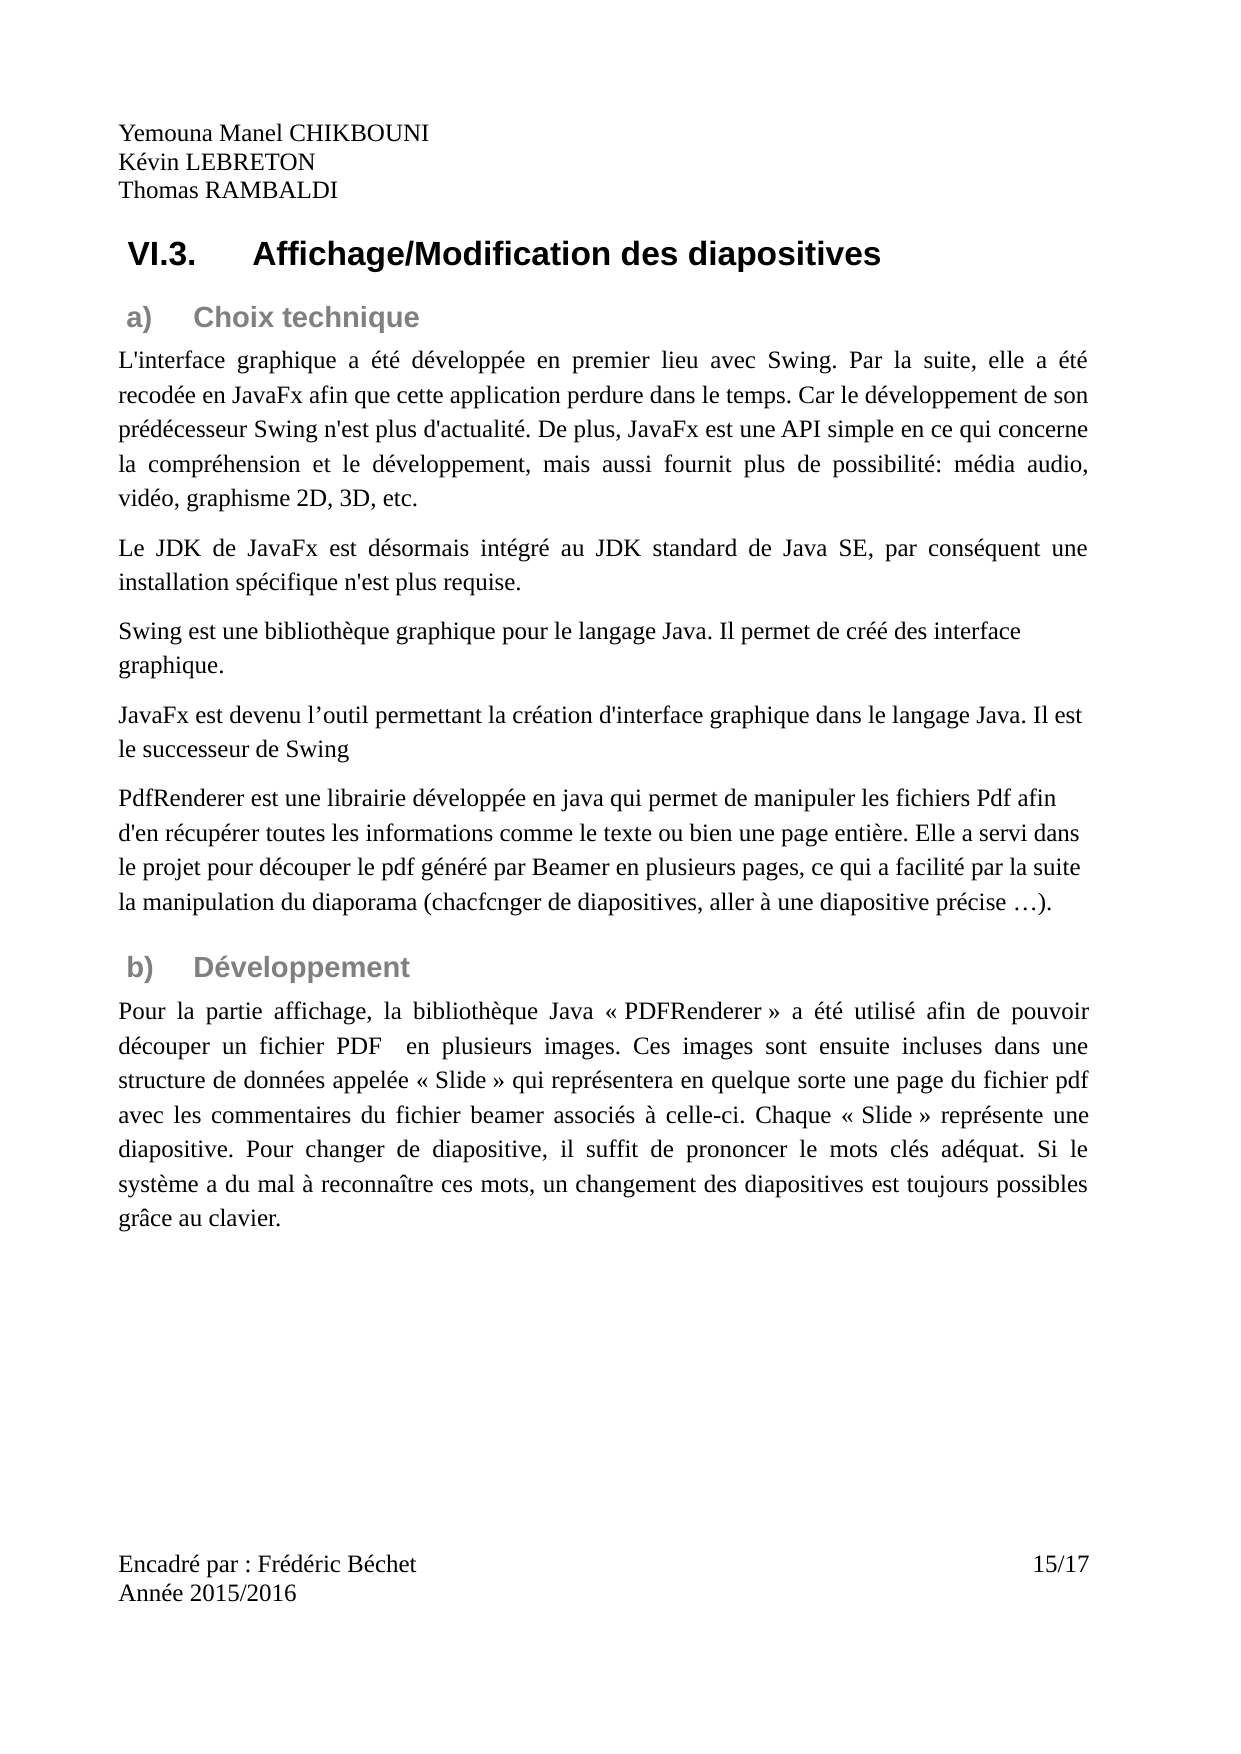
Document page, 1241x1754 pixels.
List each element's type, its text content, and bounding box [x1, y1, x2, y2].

text Le JDK de JavaFx est désormais intégré au JDK standard de Java SE, par conséquent une installation spécifique n'est plus requise. [118, 533, 1089, 596]
text JavaFx est devenu l’outil permettant la création d'interface graphique dans le langage Java. Il est le successeur de Swing [118, 700, 1089, 763]
text L'interface graphique a été développée en premier lieu avec Swing. Par la suite, elle a été recodée en JavaFx afin que cette application perdure dans le temps. Car le développement de son prédécesseur Swing n'est plus d'actualité. De plus, JavaFx est une API simple en ce qui concerne la compréhension et le développement, mais aussi fournit plus de possibilité: média audio, vidéo, graphisme 2D, 3D, etc. [118, 346, 1089, 512]
subtitle Développement [118, 950, 1089, 984]
subtitle Choix technique [118, 299, 1089, 333]
text Pour la partie affichage, la bibliothèque Java « PDFRenderer » a été utilisé afin de pouvoir découper un fichier PDF en plusieurs images. Ces images sont ensuite incluses dans une structure de données appelée « Slide » qui représentera en quelque sorte une page du fichier pdf avec les commentaires du fichier beamer associés à celle-ci. Chaque « Slide » représente une diapositive. Pour changer de diapositive, il suffit de prononcer le mots clés adéquat. Si le système a du mal à reconnaître ces mots, un changement des diapositives est toujours possibles grâce au clavier. [118, 996, 1089, 1232]
text PdfRenderer est une librairie développée en java qui permet de manipuler les fichiers Pdf afin d'en récupérer toutes les informations comme le texte ou bien une page entière. Elle a servi dans le projet pour découper le pdf généré par Beamer en plusieurs pages, ce qui a facilité par la suite la manipulation du diaporama (chacfcnger de diapositives, aller à une diapositive précise …). [118, 783, 1089, 915]
text Swing est une bibliothèque graphique pour le langage Java. Il permet de créé des interface graphique. [118, 616, 1089, 679]
subtitle Affichage/Modification des diapositives [118, 234, 1089, 272]
